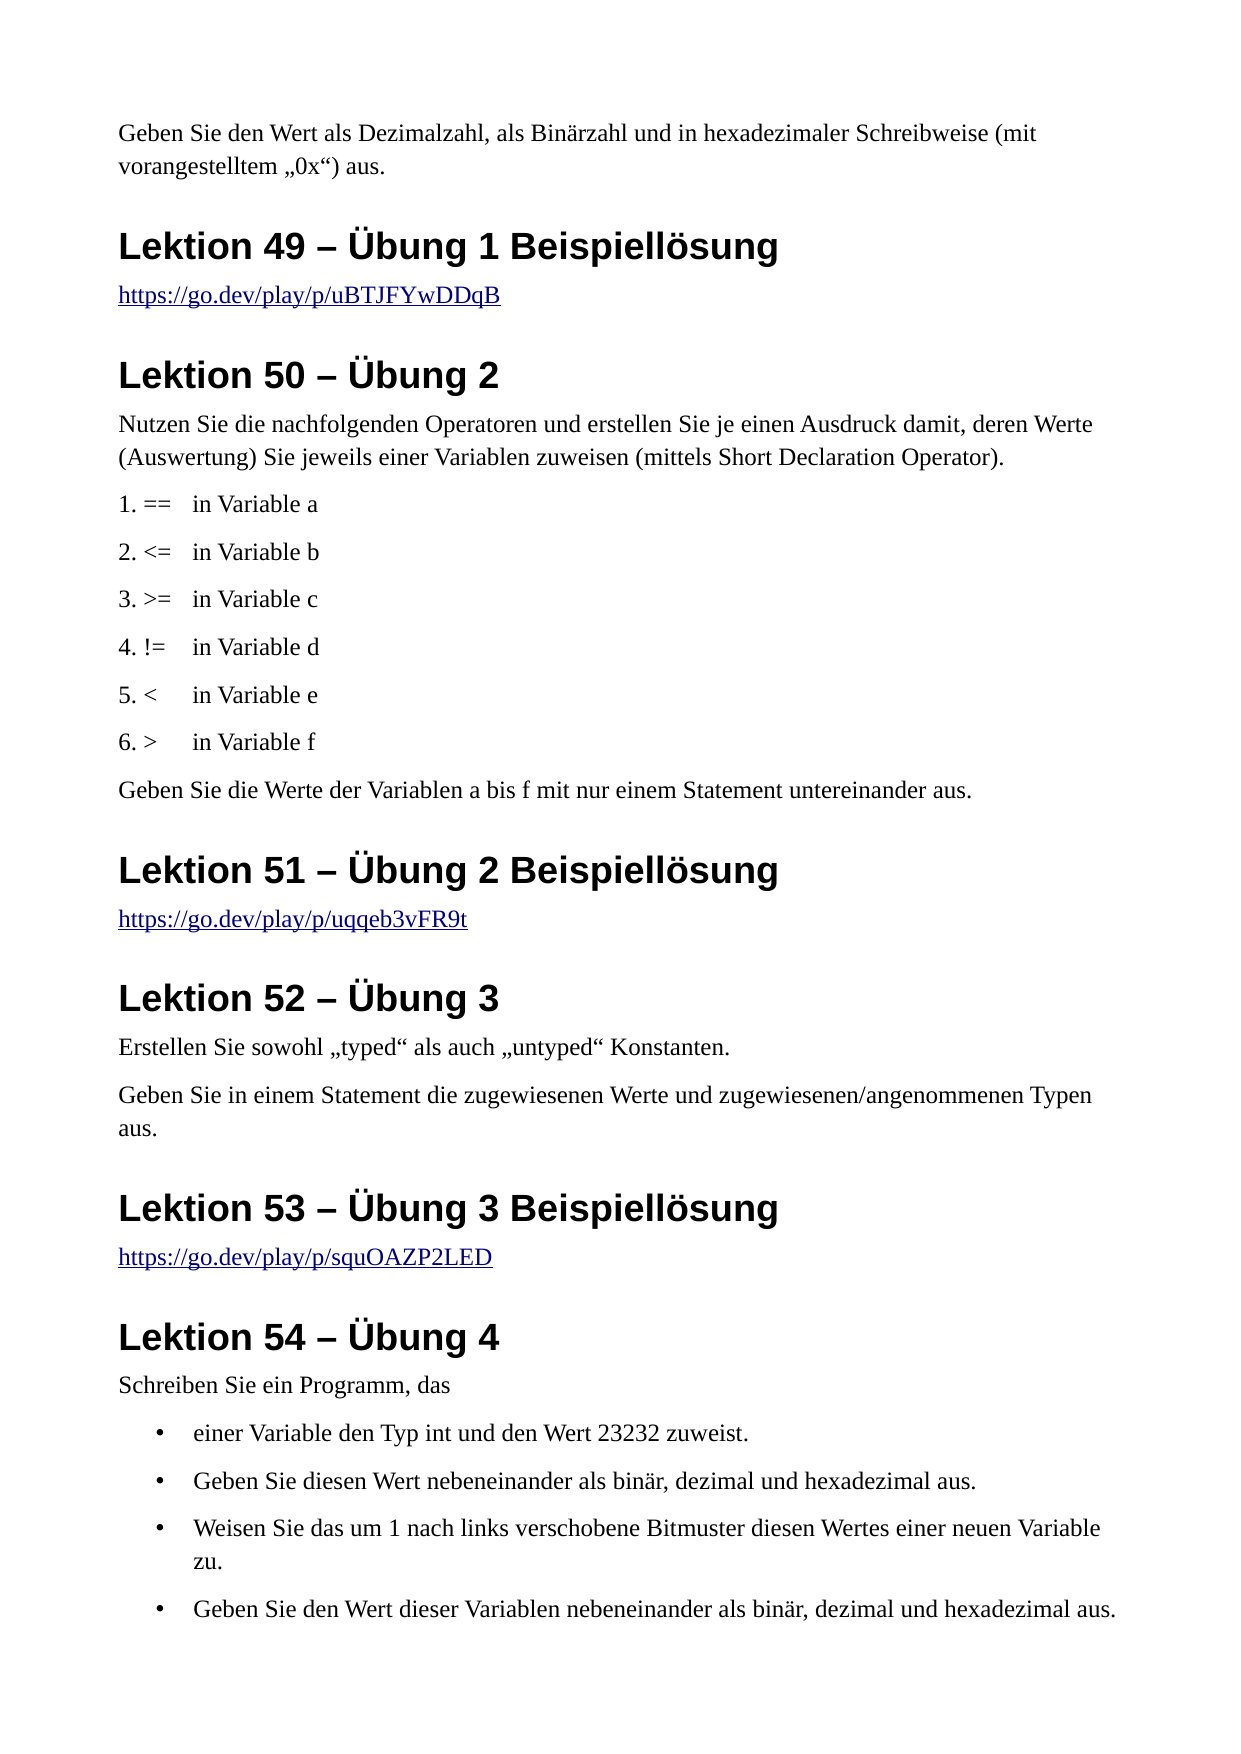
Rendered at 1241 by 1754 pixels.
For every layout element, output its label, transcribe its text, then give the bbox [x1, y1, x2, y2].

text Erstellen Sie sowohl „typed“ als auch „untyped“ Konstanten. [118, 1032, 1122, 1061]
text Nutzen Sie die nachfolgenden Operatoren und erstellen Sie je einen Ausdruck damit, deren Werte (Auswertung) Sie jeweils einer Variablen zuweisen (mittels Short Declaration Operator). [118, 409, 1122, 470]
text 4. != in Variable d [118, 632, 1122, 661]
subtitle Lektion 49 – Übung 1 Beispiellösung [118, 224, 1122, 267]
subtitle Lektion 53 – Übung 3 Beispiellösung [118, 1186, 1122, 1229]
text 2. <= in Variable b [118, 537, 1122, 566]
text 5. < in Variable e [118, 680, 1122, 708]
text Geben Sie in einem Statement die zugewiesenen Werte und zugewiesenen/angenommenen Typen aus. [118, 1080, 1122, 1142]
list Geben Sie den Wert dieser Variablen nebeneinander als binär, dezimal und hexadezimal aus. [156, 1594, 1122, 1623]
subtitle Lektion 54 – Übung 4 [118, 1314, 1122, 1358]
text Geben Sie die Werte der Variablen a bis f mit nur einem Statement untereinander aus. [118, 775, 1122, 804]
subtitle Lektion 50 – Übung 2 [118, 352, 1122, 396]
text Schreiben Sie ein Programm, das [118, 1371, 1122, 1399]
text 6. > in Variable f [118, 727, 1122, 756]
list Geben Sie diesen Wert nebeneinander als binär, dezimal und hexadezimal aus. [156, 1466, 1122, 1494]
text 1. == in Variable a [118, 489, 1122, 518]
text https://go.dev/play/p/squOAZP2LED [118, 1242, 1122, 1271]
subtitle Lektion 51 – Übung 2 Beispiellösung [118, 847, 1122, 891]
text Geben Sie den Wert als Dezimalzahl, als Binärzahl und in hexadezimaler Schreibweise (mit vorangestelltem „0x“) aus. [118, 118, 1122, 180]
text 3. >= in Variable c [118, 584, 1122, 613]
list Weisen Sie das um 1 nach links verschobene Bitmuster diesen Wertes einer neuen Variable zu. [156, 1513, 1122, 1575]
subtitle Lektion 52 – Übung 3 [118, 976, 1122, 1020]
text https://go.dev/play/p/uqqeb3vFR9t [118, 904, 1122, 932]
text https://go.dev/play/p/uBTJFYwDDqB [118, 280, 1122, 309]
list einer Variable den Typ int und den Wert 23232 zuweist. [156, 1418, 1122, 1447]
